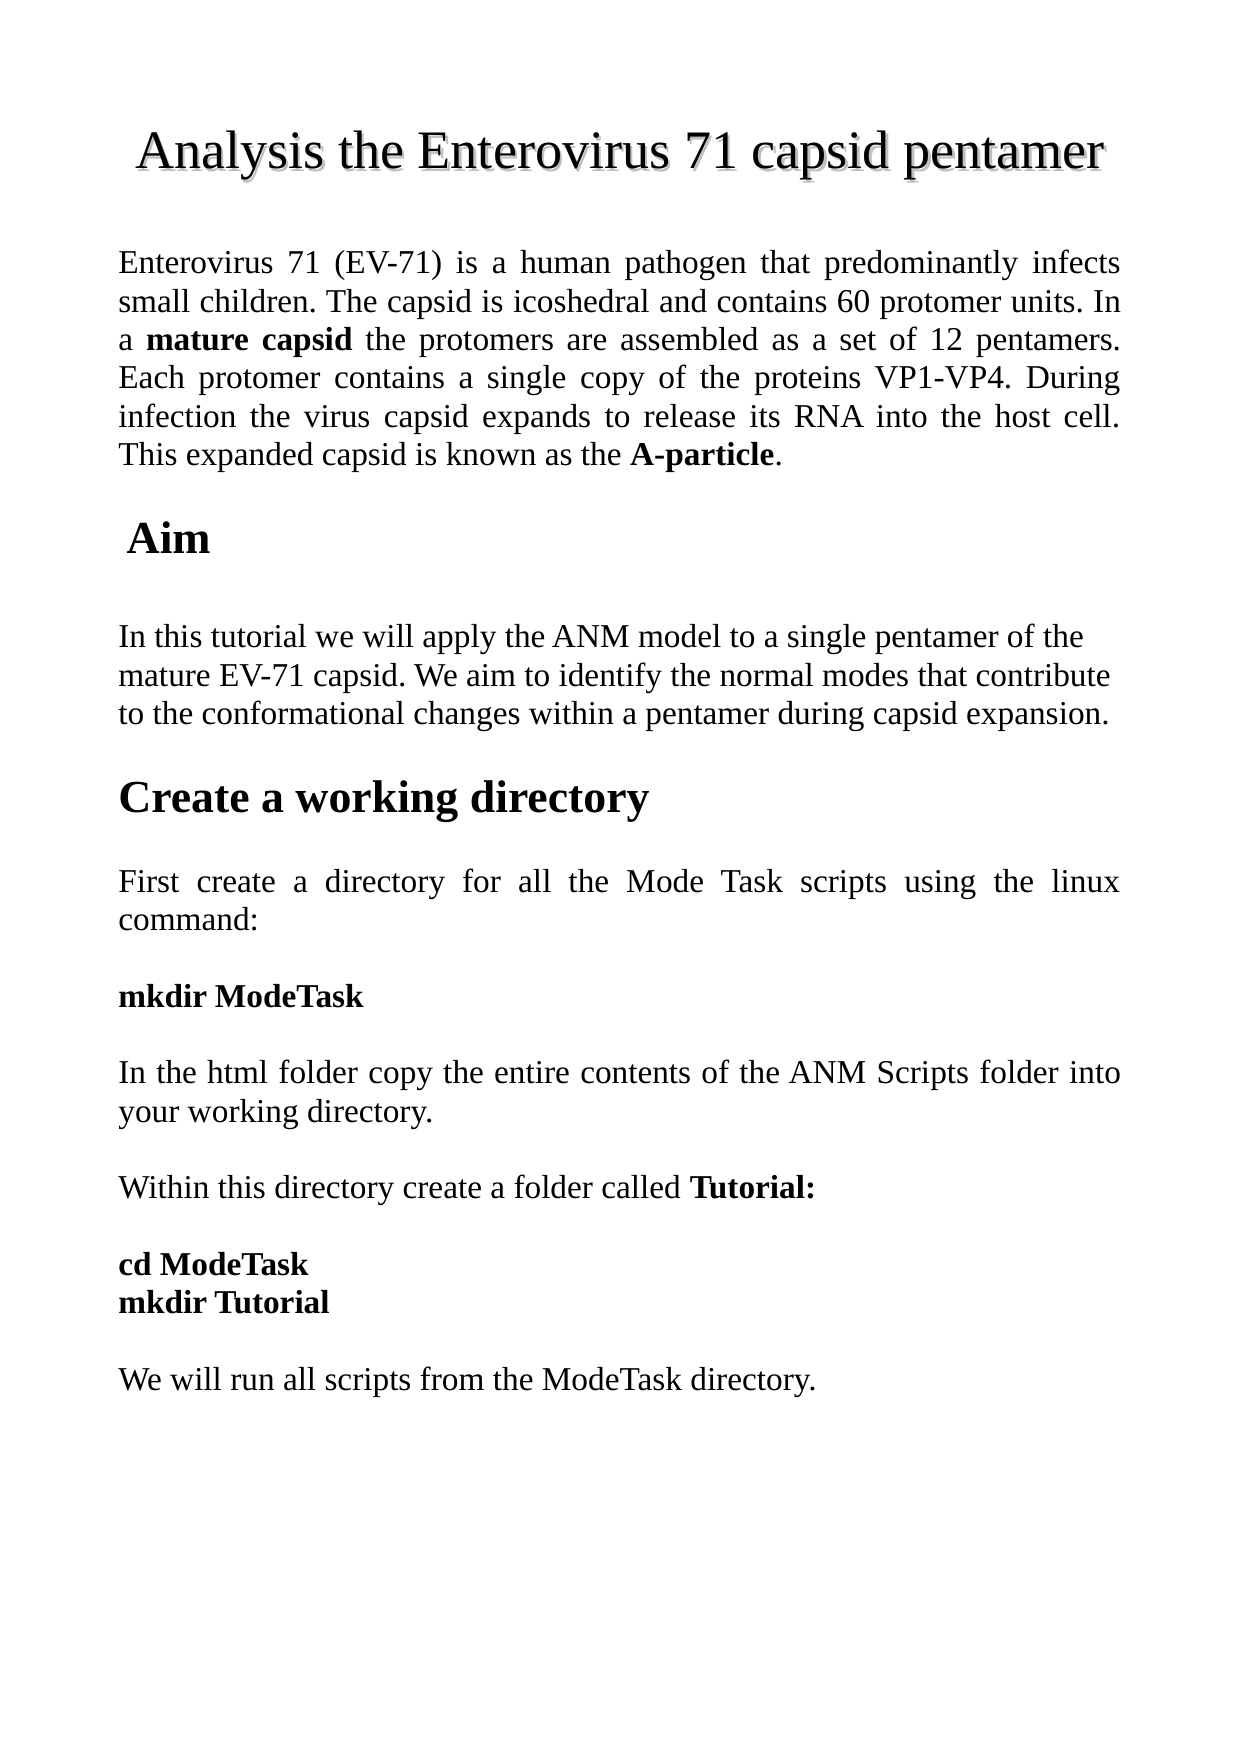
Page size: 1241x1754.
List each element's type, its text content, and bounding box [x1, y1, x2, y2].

text Create a working directory [118, 770, 1122, 822]
text mkdir Tutorial [118, 1282, 1122, 1321]
text In this tutorial we will apply the ANM model to a single pentamer of the mature EV-71 capsid. We aim to identify the normal modes that contribute to the conformational changes within a pentamer during capsid expansion. [118, 616, 1122, 731]
text First create a directory for all the Mode Task scripts using the linux command: [118, 861, 1122, 937]
text We will run all scripts from the ModeTask directory. [118, 1359, 1122, 1397]
text Enterovirus 71 (EV-71) is a human pathogen that predominantly infects small children. The capsid is icoshedral and contains 60 protomer units. In a mature capsid the protomers are assembled as a set of 12 pentamers. Each protomer contains a single copy of the proteins VP1-VP4. During infection the virus capsid expands to release its RNA into the host cell. This expanded capsid is known as the A-particle. [118, 243, 1122, 473]
text Analysis the Enterovirus 71 capsid pentamer [118, 118, 1122, 180]
text cd ModeTask [118, 1244, 1122, 1282]
text Within this directory create a folder called Tutorial: [118, 1167, 1122, 1206]
text Aim [118, 511, 1122, 564]
text In the html folder copy the entire contents of the ANM Scripts folder into your working directory. [118, 1052, 1122, 1129]
text mkdir ModeTask [118, 976, 1122, 1014]
